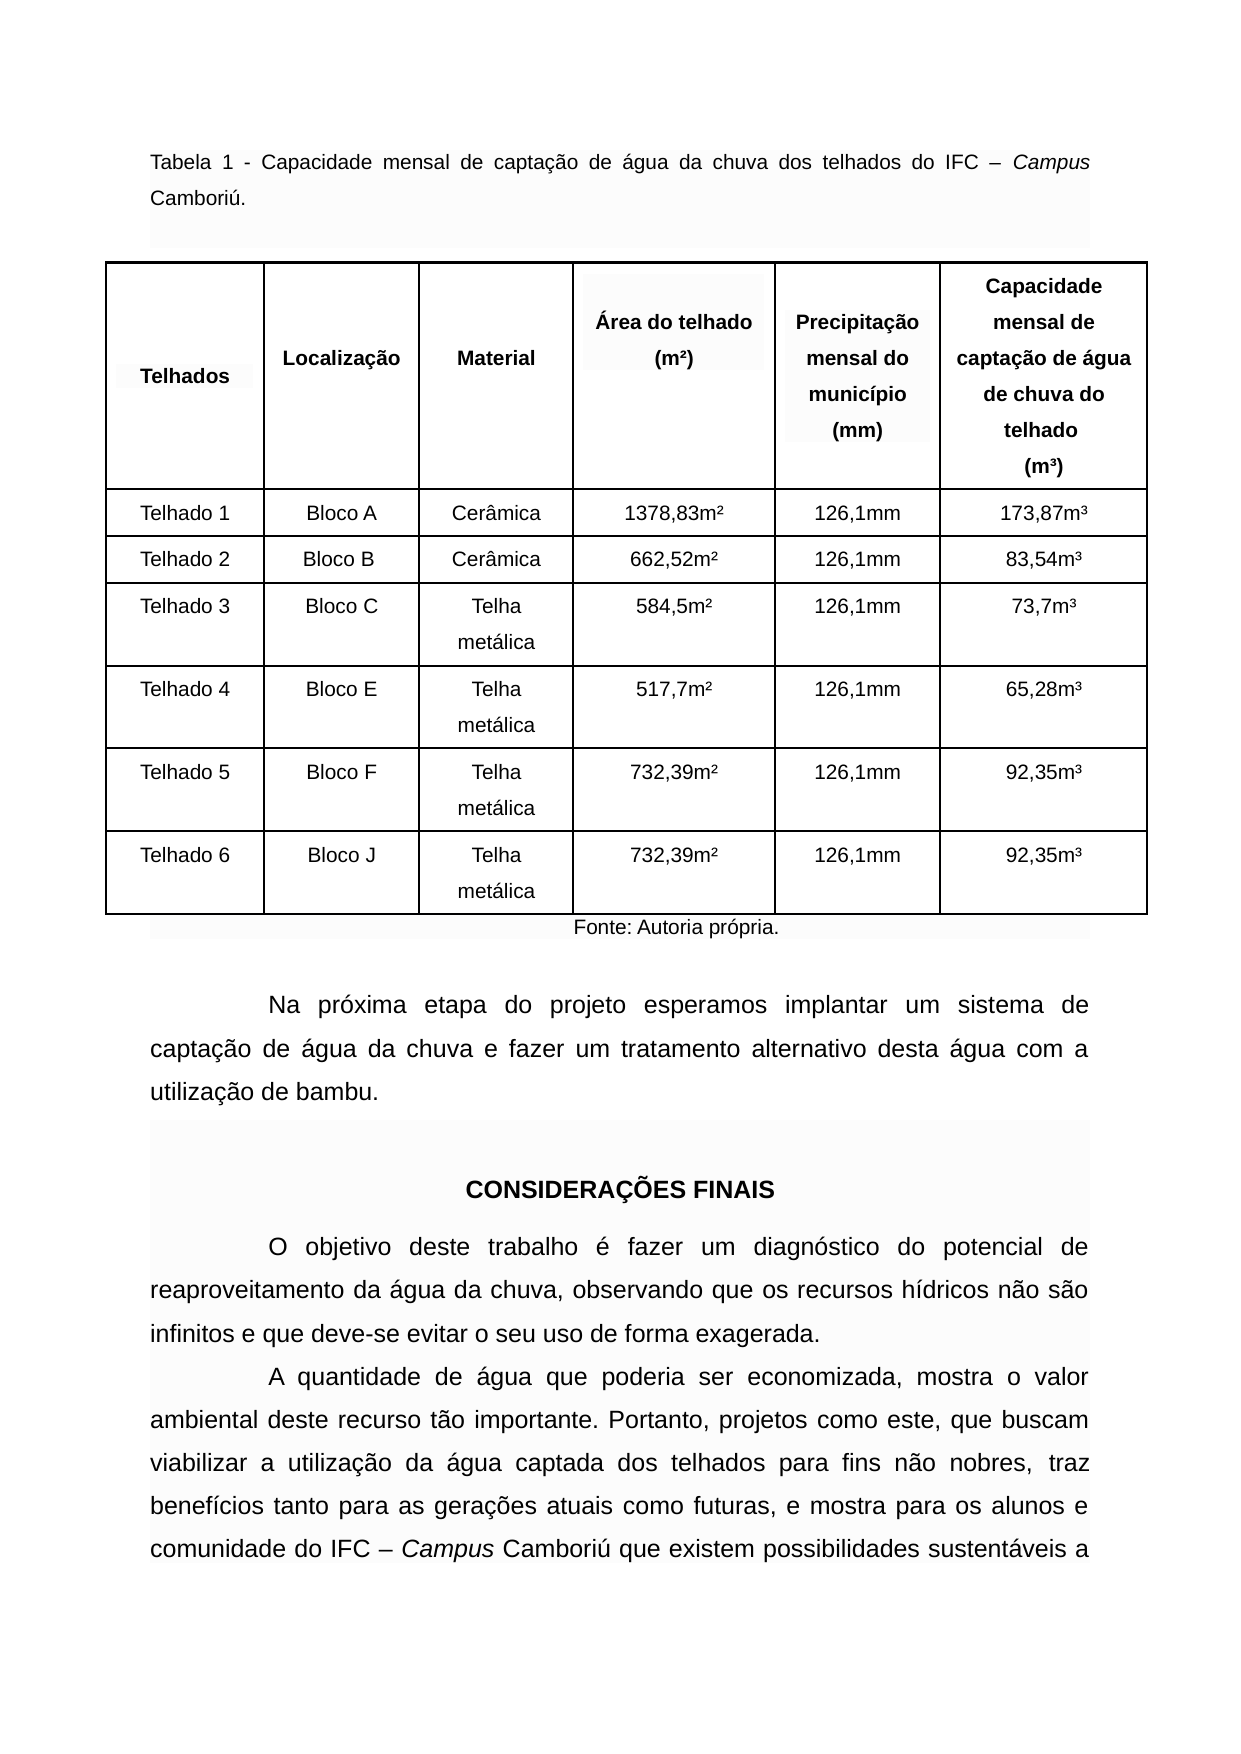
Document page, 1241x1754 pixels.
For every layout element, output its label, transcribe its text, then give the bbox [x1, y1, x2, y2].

table_cell Telha metálica [420, 584, 572, 664]
table_cell 517,7m² [574, 667, 774, 747]
table_cell 73,7m³ [941, 584, 1146, 664]
table_cell Cerâmica [420, 490, 572, 535]
table_cell Telhado 4 [107, 667, 263, 747]
table_header Precipitação mensal do município (mm) [776, 264, 939, 488]
text A quantidade de água que poderia ser economizada, mostra o valor ambiental deste recurso tão importante. Portanto, projetos como este, que buscam viabilizar a utilização da água captada dos telhados para fins não nobres, traz benefícios tanto para as gerações atuais como futuras, e mostra para os alunos e comunidade do IFC – Campus Camboriú que existem possibilidades sustentáveis a [150, 1362, 1090, 1563]
table_cell Telha metálica [420, 832, 572, 913]
table_cell 584,5m² [574, 584, 774, 664]
table_cell 126,1mm [776, 667, 939, 747]
table_cell 126,1mm [776, 537, 939, 582]
table_cell 126,1mm [776, 584, 939, 664]
text Fonte: Autoria própria. [150, 915, 1090, 939]
table_cell Telhado 2 [107, 537, 263, 582]
table_cell Telhado 6 [107, 832, 263, 913]
table_cell 732,39m² [574, 749, 774, 830]
table_cell Bloco F [265, 749, 418, 830]
table_header Telhados [107, 264, 263, 488]
table_header Material [420, 264, 572, 488]
table_cell Telhado 3 [107, 584, 263, 664]
table_cell 662,52m² [574, 537, 774, 582]
table_cell 83,54m³ [941, 537, 1146, 582]
text Na próxima etapa do projeto esperamos implantar um sistema de captação de água da chuva e fazer um tratamento alternativo desta água com a utilização de bambu. [150, 990, 1090, 1105]
table_header Localização [265, 264, 418, 488]
table_cell 126,1mm [776, 490, 939, 535]
table_cell Bloco E [265, 667, 418, 747]
table_cell Telha metálica [420, 749, 572, 830]
table_cell 126,1mm [776, 749, 939, 830]
table_cell 92,35m³ [941, 832, 1146, 913]
text Tabela 1 - Capacidade mensal de captação de água da chuva dos telhados do IFC – Campus Camboriú. [150, 150, 1090, 210]
table_header Área do telhado (m²) [574, 264, 774, 488]
table_cell 65,28m³ [941, 667, 1146, 747]
table_cell Bloco A [265, 490, 418, 535]
table_header Capacidade mensal de captação de água de chuva do telhado (m³) [941, 264, 1146, 488]
text CONSIDERAÇÕES FINAIS [150, 1175, 1090, 1204]
text O objetivo deste trabalho é fazer um diagnóstico do potencial de reaproveitamento da água da chuva, observando que os recursos hídricos não são infinitos e que deve-se evitar o seu uso de forma exagerada. [150, 1232, 1090, 1347]
table_cell Bloco C [265, 584, 418, 664]
table_cell 1378,83m² [574, 490, 774, 535]
table_cell Cerâmica [420, 537, 572, 582]
table_cell Telhado 1 [107, 490, 263, 535]
table_cell Telha metálica [420, 667, 572, 747]
table_cell Bloco J [265, 832, 418, 913]
table_cell 173,87m³ [941, 490, 1146, 535]
table_cell 92,35m³ [941, 749, 1146, 830]
table_cell Telhado 5 [107, 749, 263, 830]
table_cell 126,1mm [776, 832, 939, 913]
table_cell Bloco B [265, 537, 418, 582]
table_cell 732,39m² [574, 832, 774, 913]
